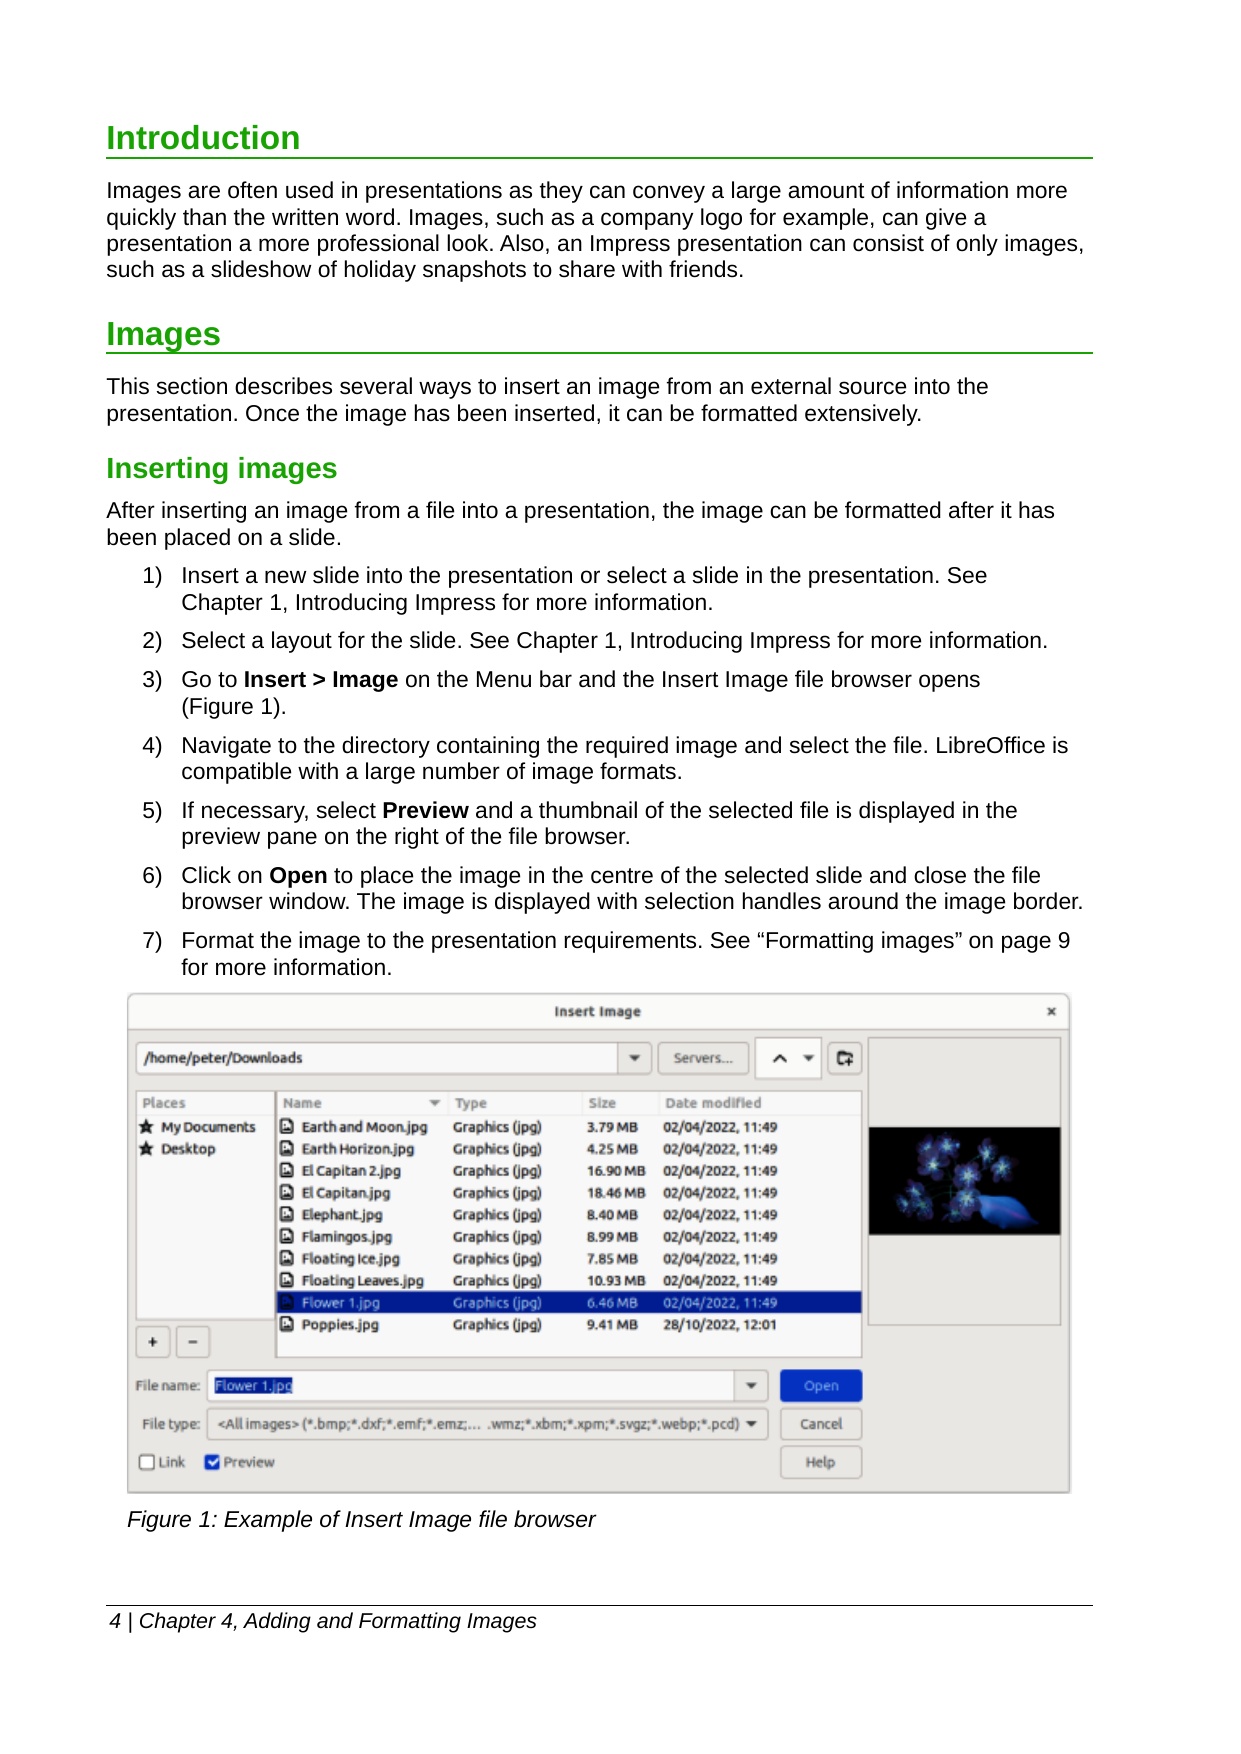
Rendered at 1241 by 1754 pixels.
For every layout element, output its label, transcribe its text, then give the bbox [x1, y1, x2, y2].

picture [126, 992, 1073, 1494]
list Go to Insert > Image on the Menu bar and the Insert Image file browser opens (Figure 1). [162, 666, 1093, 719]
list Format the image to the presentation requirements. See “Formatting images” on page 9 for more information. [162, 927, 1093, 980]
list Insert a new slide into the presentation or select a slide in the presentation. See Chapter 1, Introducing Impress for more information. [162, 562, 1093, 615]
text This section describes several ways to insert an image from an external source into the presentation. Once the image has been inserted, it can be formatted extensively. [106, 373, 1093, 426]
list Navigate to the directory containing the required image and select the file. LibreOffice is compatible with a large number of image formats. [162, 732, 1093, 784]
subtitle Images [106, 314, 1093, 352]
subtitle Introduction [106, 118, 1093, 157]
list Click on Open to place the image in the centre of the selected slide and close the file browser window. The image is displayed with selection handles around the image border. [162, 862, 1093, 915]
text Images are often used in presentations as they can convey a large amount of information more quickly than the written word. Images, such as a company logo for example, can give a presentation a more professional look. Also, an Impress presentation can consist of only images, such as a slideshow of holiday snapshots to share with friends. [106, 177, 1093, 283]
subtitle Inserting images [106, 451, 1093, 484]
text Figure 1: Example of Insert Image file browser [127, 1506, 1072, 1533]
list If necessary, select Preview and a thumbnail of the selected file is displayed in the preview pane on the right of the file browser. [162, 797, 1093, 849]
text After inserting an image from a file into a presentation, the image can be formatted after it has been placed on a slide. [106, 497, 1093, 550]
list Select a layout for the slide. See Chapter 1, Introducing Impress for more information. [162, 627, 1093, 654]
